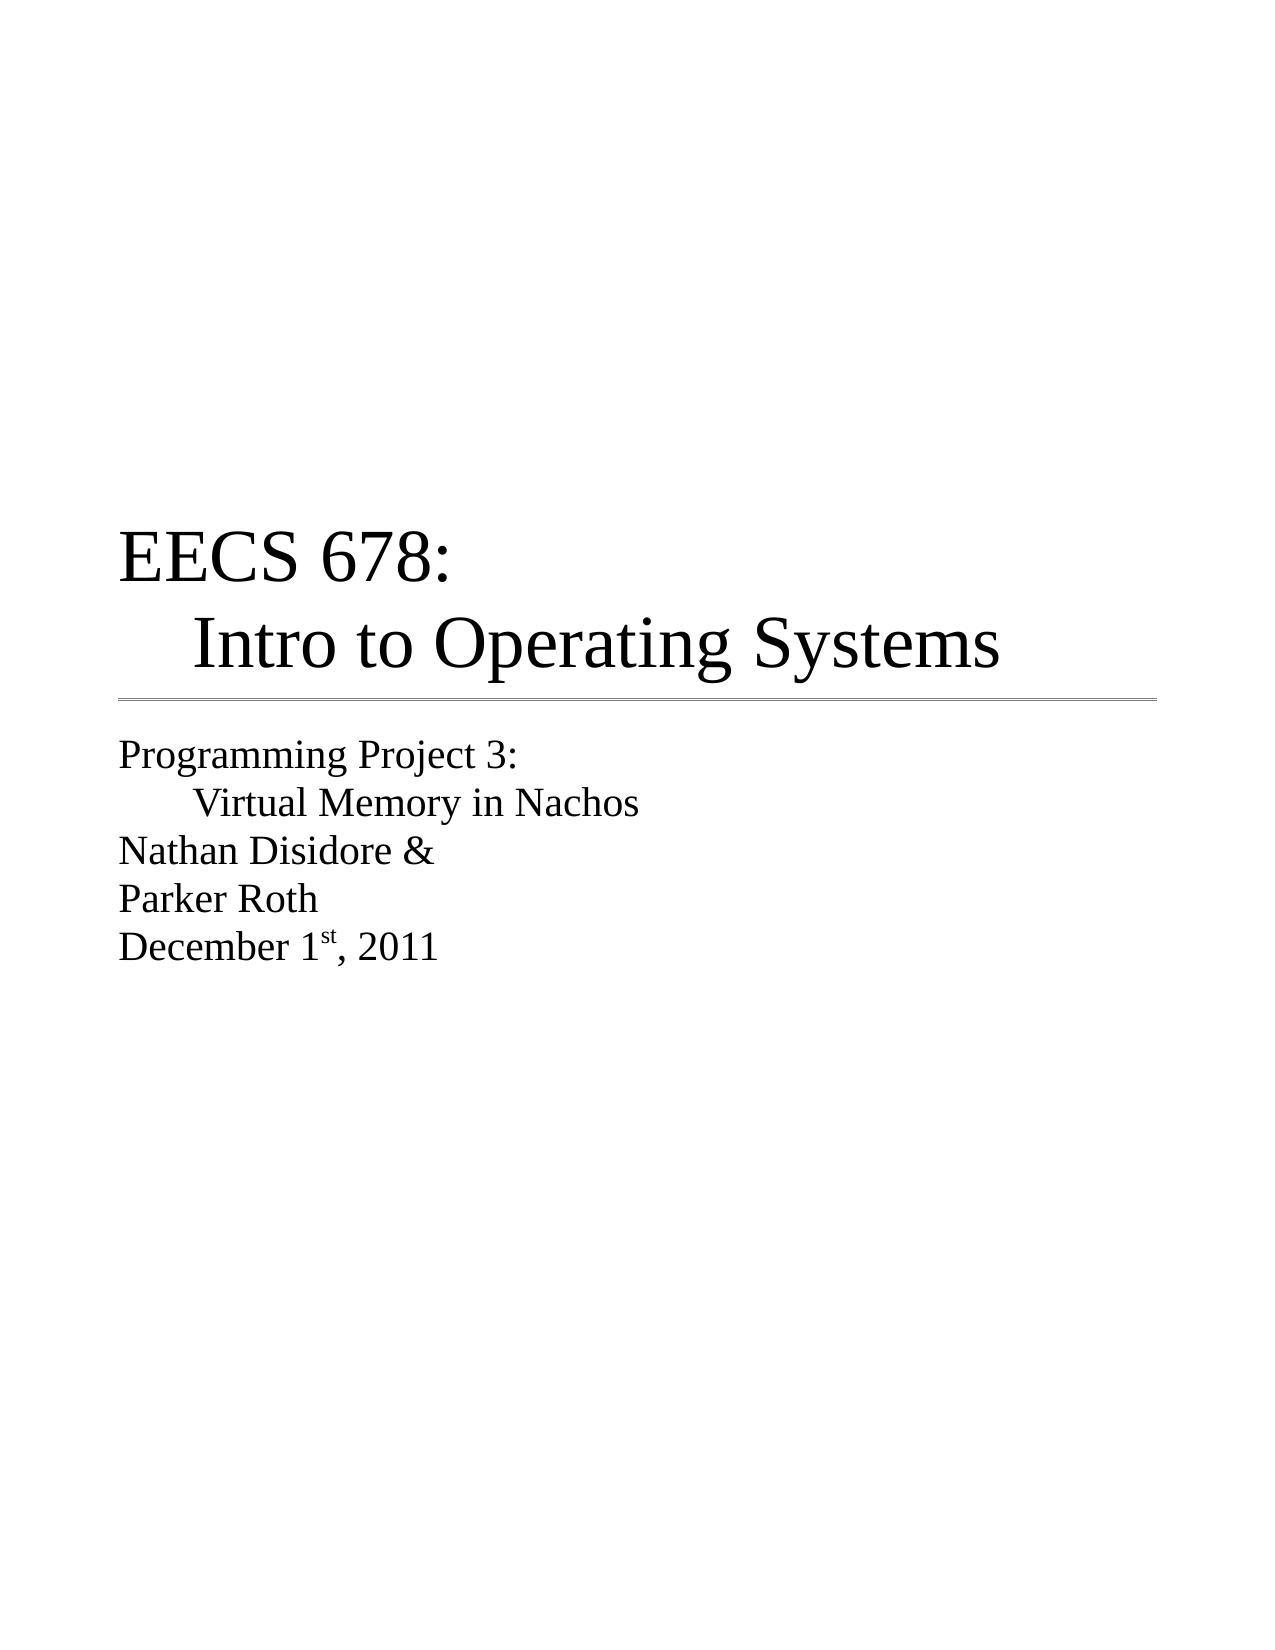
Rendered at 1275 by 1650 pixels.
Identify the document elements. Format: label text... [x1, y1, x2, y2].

text EECS 678: [118, 511, 1157, 597]
text Parker Roth [118, 873, 1157, 921]
text Virtual Memory in Nachos [118, 778, 1157, 826]
text Programming Project 3: [118, 730, 1157, 778]
text Intro to Operating Systems [118, 597, 1157, 683]
text December 1st, 2011 [118, 921, 1157, 969]
text Nathan Disidore & [118, 826, 1157, 873]
